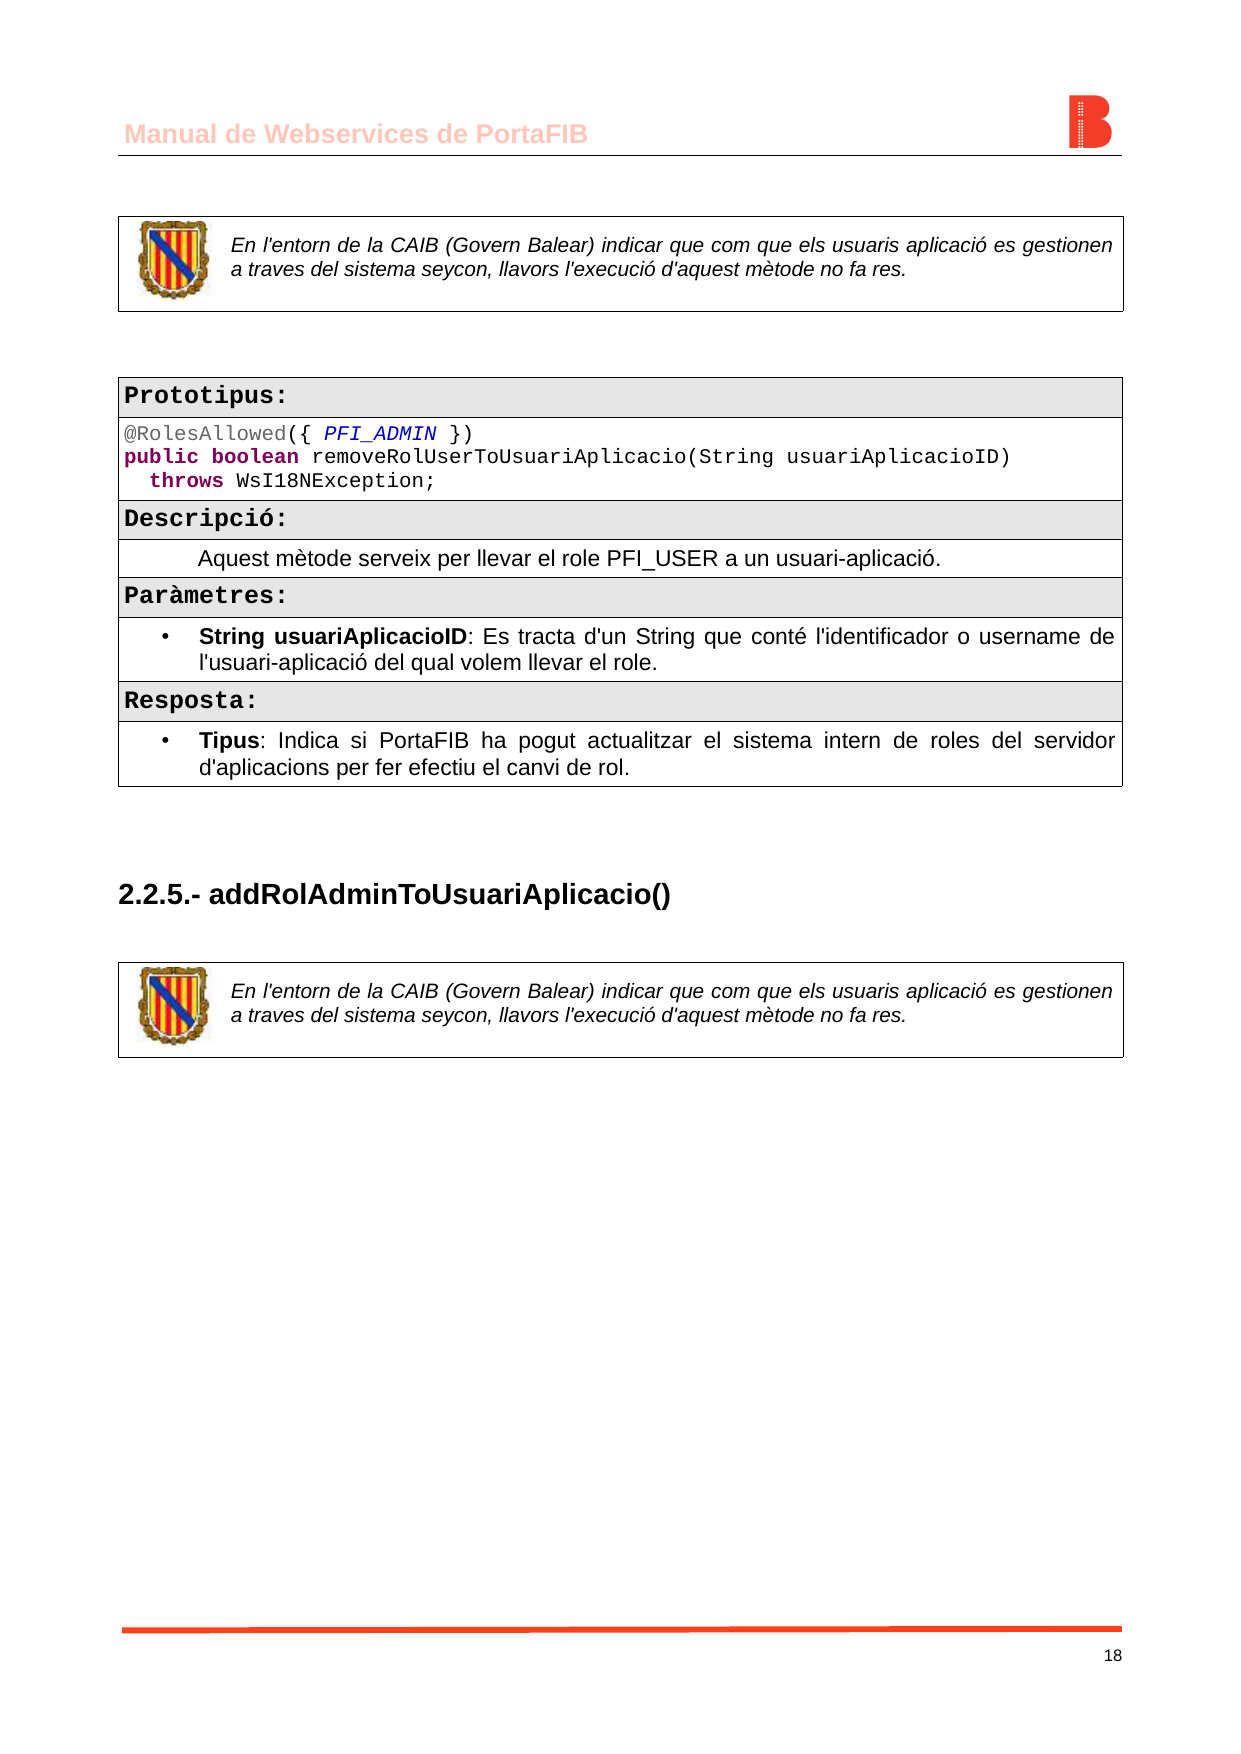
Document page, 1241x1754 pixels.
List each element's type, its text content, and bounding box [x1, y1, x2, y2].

table_cell Descripció: [119, 501, 1122, 539]
table_cell Aquest mètode serveix per llevar el role PFI_USER a un usuari-aplicació. [119, 540, 1122, 577]
table_cell @RolesAllowed({ PFI_ADMIN }) public boolean removeRolUserToUsuariAplicacio(String usuariAplicacioID) throws WsI18NException; [119, 418, 1122, 499]
subtitle addRolAdminToUsuariAplicacio() [118, 877, 1122, 911]
table_cell Resposta: [119, 682, 1122, 721]
table_header [119, 217, 225, 311]
picture [134, 967, 214, 1047]
picture [134, 221, 214, 301]
picture [1063, 94, 1117, 150]
table_cell String usuariAplicacioID: Es tracta d'un String que conté l'identificador o username de l'usuari-aplicació del qual volem llevar el role. [119, 618, 1122, 681]
table_cell Paràmetres: [119, 578, 1122, 617]
table_header Prototipus: [119, 378, 1122, 417]
table_header En l'entorn de la CAIB (Govern Balear) indicar que com que els usuaris aplicació es gestionen a traves del sistema seycon, llavors l'execució d'aquest mètode no fa res. [225, 217, 1123, 311]
table_cell Tipus: Indica si PortaFIB ha pogut actualitzar el sistema intern de roles del servidor d'aplicacions per fer efectiu el canvi de rol. [119, 722, 1122, 786]
table_header [119, 963, 225, 1057]
table_header En l'entorn de la CAIB (Govern Balear) indicar que com que els usuaris aplicació es gestionen a traves del sistema seycon, llavors l'execució d'aquest mètode no fa res. [225, 963, 1123, 1057]
